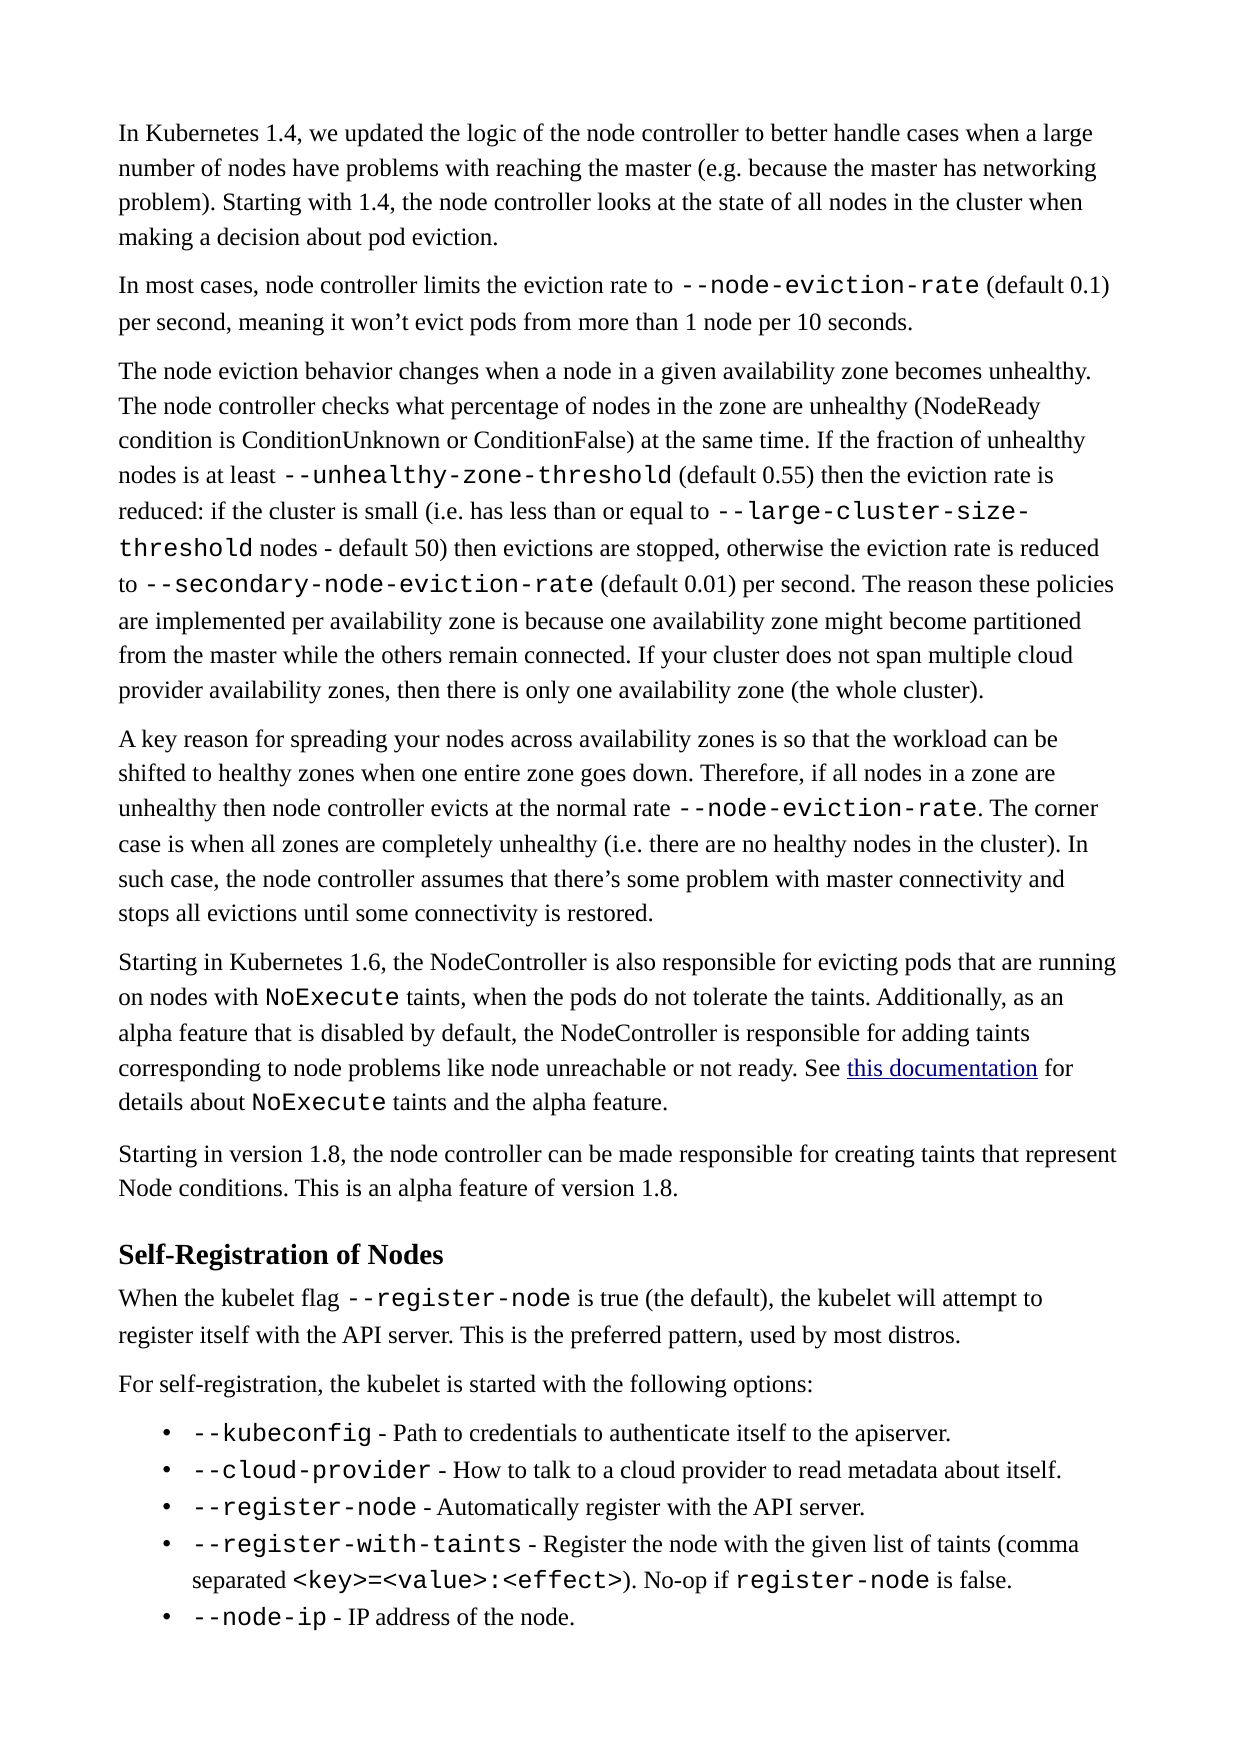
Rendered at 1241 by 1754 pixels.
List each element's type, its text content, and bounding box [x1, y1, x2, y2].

list --cloud-provider - How to talk to a cloud provider to read metadata about itself. [162, 1455, 1122, 1486]
text Starting in Kubernetes 1.6, the NodeController is also responsible for evicting pods that are running on nodes with NoExecute taints, when the pods do not tolerate the taints. Additionally, as an alpha feature that is disabled by default, the NodeController is responsible for adding taints corresponding to node problems like node unreachable or not ready. See this documentation for details about NoExecute taints and the alpha feature. [118, 947, 1122, 1118]
list --register-with-taints - Register the node with the given list of taints (comma separated <key>=<value>:<effect>). No-op if register-node is false. [162, 1529, 1122, 1596]
text A key reason for spreading your nodes across availability zones is so that the workload can be shifted to healthy zones when one entire zone goes down. Therefore, if all nodes in a zone are unhealthy then node controller evicts at the normal rate --node-eviction-rate. The corner case is when all zones are completely unhealthy (i.e. there are no healthy nodes in the cluster). In such case, the node controller assumes that there’s some problem with master connectivity and stops all evictions until some connectivity is restored. [118, 724, 1122, 927]
list --kubeconfig - Path to credentials to authenticate itself to the apiserver. [162, 1418, 1122, 1449]
list --register-node - Automatically register with the API server. [162, 1492, 1122, 1523]
subtitle Self-Registration of Nodes [118, 1237, 1122, 1271]
list --node-ip - IP address of the node. [162, 1602, 1122, 1633]
text When the kubelet flag --register-node is true (the default), the kubelet will attempt to register itself with the API server. This is the preferred pattern, used by most distros. [118, 1283, 1122, 1348]
text The node eviction behavior changes when a node in a given availability zone becomes unhealthy. The node controller checks what percentage of nodes in the zone are unhealthy (NodeReady condition is ConditionUnknown or ConditionFalse) at the same time. If the fraction of unhealthy nodes is at least --unhealthy-zone-threshold (default 0.55) then the eviction rate is reduced: if the cluster is small (i.e. has less than or equal to --large-cluster-size-threshold nodes - default 50) then evictions are stopped, otherwise the eviction rate is reduced to --secondary-node-eviction-rate (default 0.01) per second. The reason these policies are implemented per availability zone is because one availability zone might become partitioned from the master while the others remain connected. If your cluster does not span multiple cloud provider availability zones, then there is only one availability zone (the whole cluster). [118, 356, 1122, 704]
text For self-registration, the kubelet is started with the following options: [118, 1369, 1122, 1398]
text In most cases, node controller limits the eviction rate to --node-eviction-rate (default 0.1) per second, meaning it won’t evict pods from more than 1 node per 10 seconds. [118, 271, 1122, 336]
text Starting in version 1.8, the node controller can be made responsible for creating taints that represent Node conditions. This is an alpha feature of version 1.8. [118, 1139, 1122, 1202]
text In Kubernetes 1.4, we updated the logic of the node controller to better handle cases when a large number of nodes have problems with reaching the master (e.g. because the master has networking problem). Starting with 1.4, the node controller looks at the state of all nodes in the cluster when making a decision about pod eviction. [118, 118, 1122, 250]
